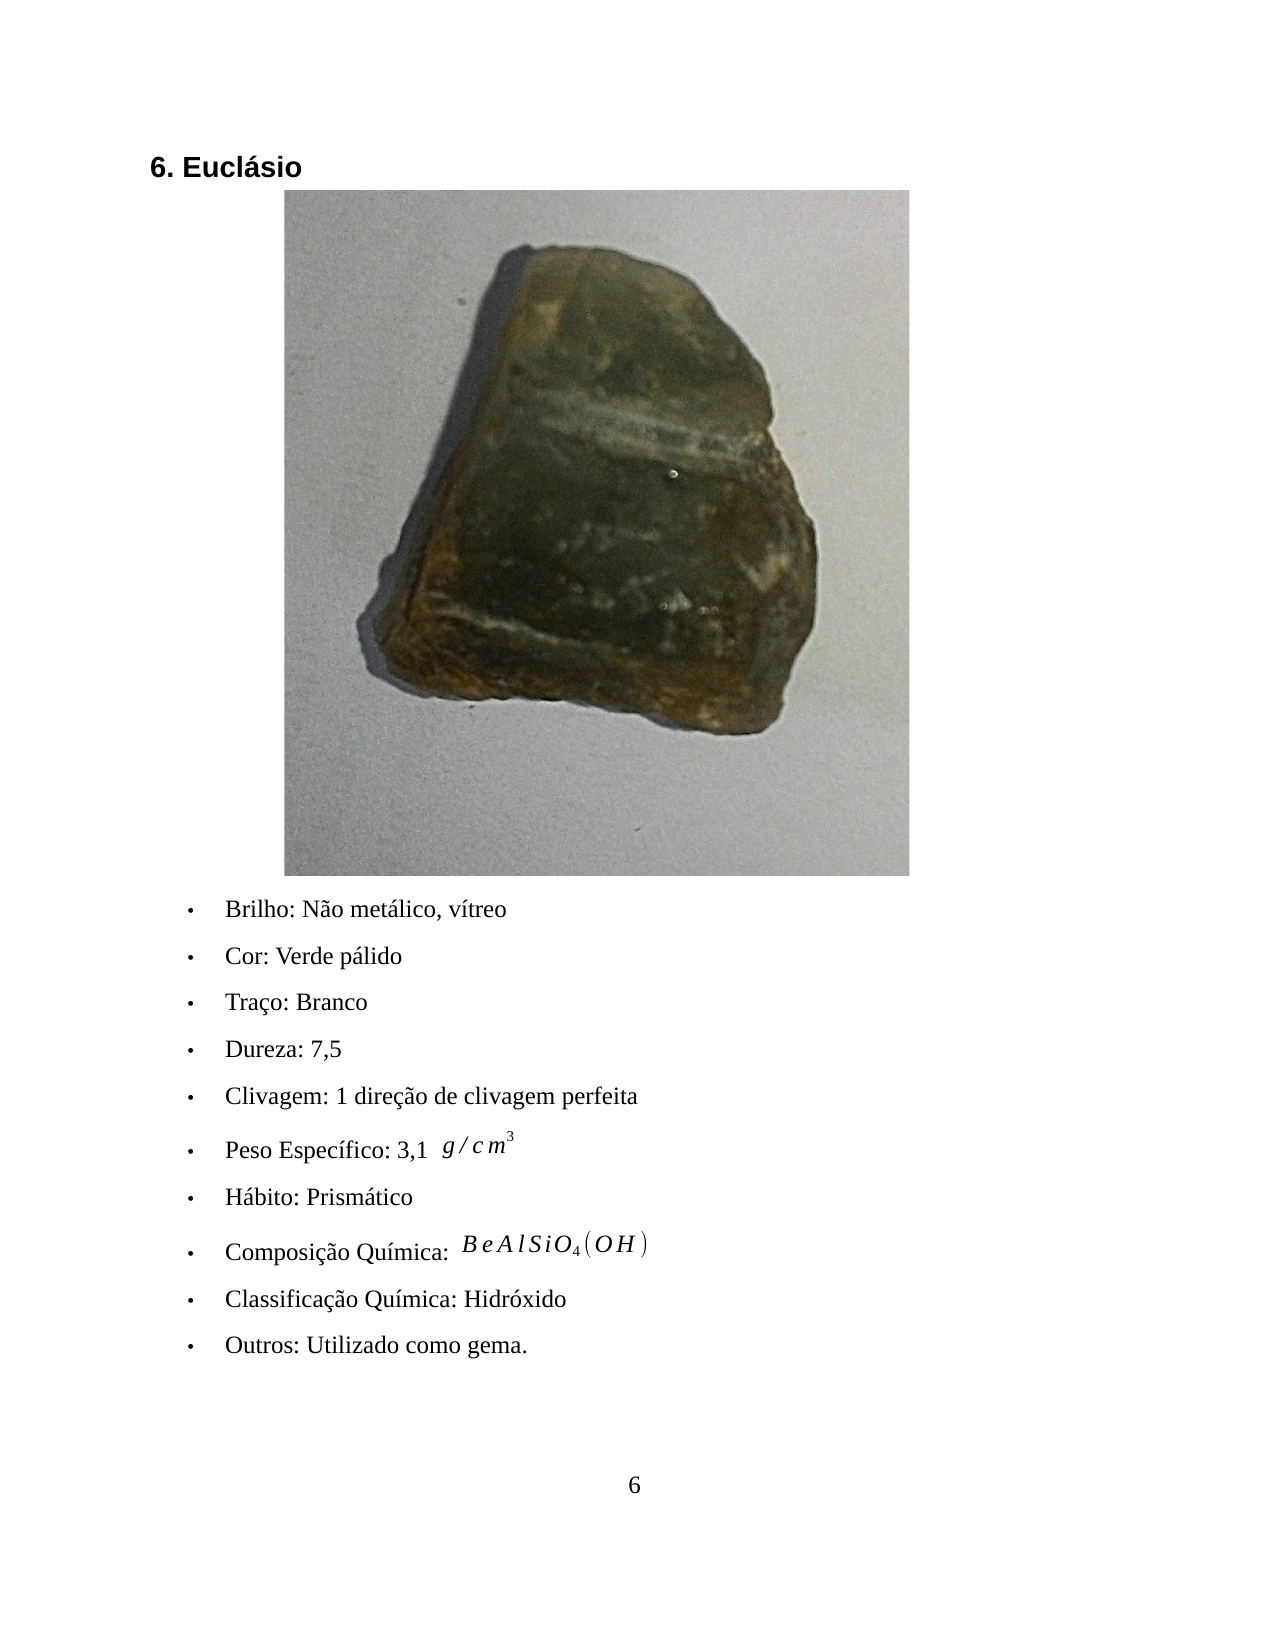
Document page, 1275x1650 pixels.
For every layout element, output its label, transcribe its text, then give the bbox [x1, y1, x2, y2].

list Hábito: Prismático [187, 1182, 1125, 1211]
picture [284, 190, 910, 876]
list Traço: Branco [187, 987, 1125, 1016]
list Dureza: 7,5 [187, 1034, 1125, 1063]
subtitle 6. Euclásio [150, 150, 1125, 183]
list Peso Específico: 3,1 [187, 1127, 1125, 1164]
list Cor: Verde pálido [187, 941, 1125, 969]
list Classificação Química: Hidróxido [187, 1284, 1125, 1313]
list Clivagem: 1 direção de clivagem perfeita [187, 1081, 1125, 1109]
list Brilho: Não metálico, vítreo [187, 894, 1125, 923]
list Composição Química: [187, 1229, 1125, 1266]
list Outros: Utilizado como gema. [187, 1331, 1125, 1359]
